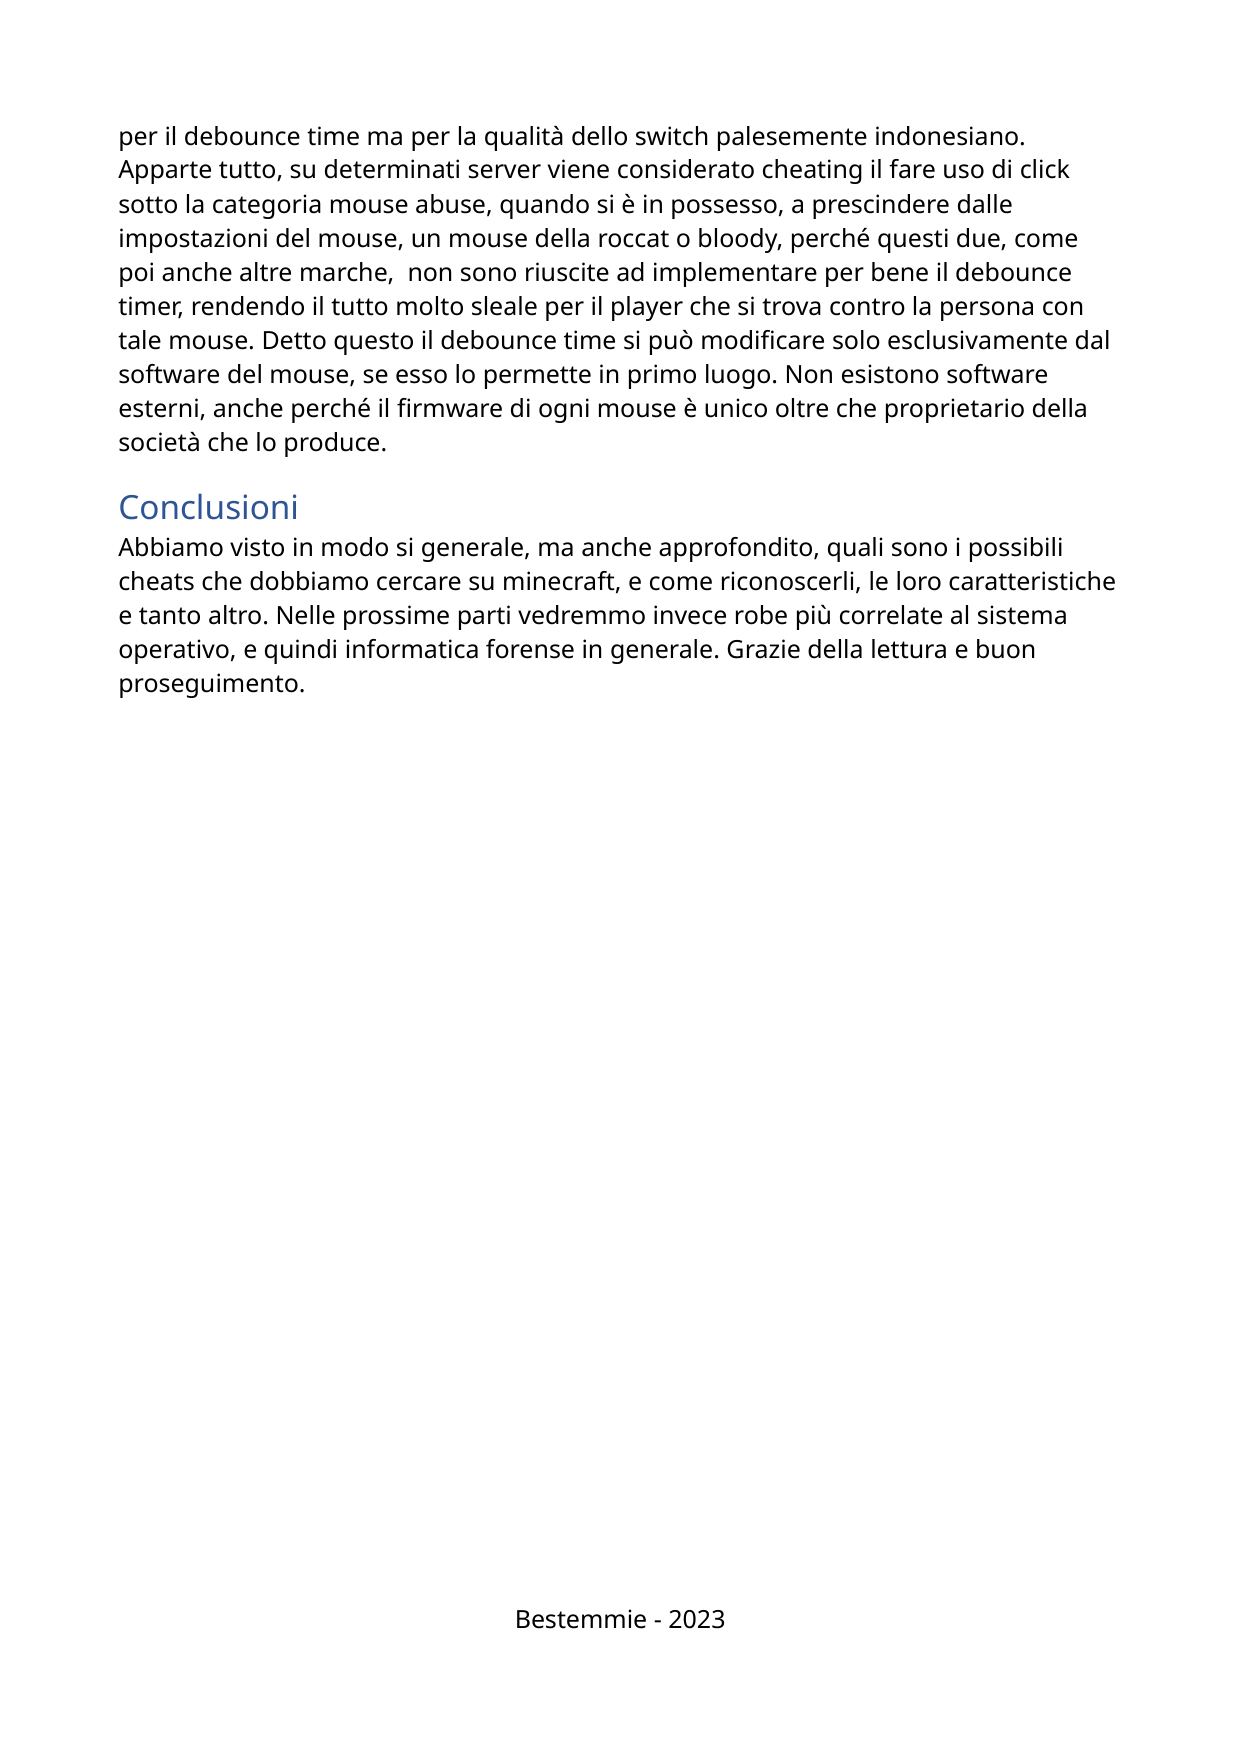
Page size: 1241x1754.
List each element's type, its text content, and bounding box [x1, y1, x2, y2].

subtitle Conclusioni [118, 484, 1122, 529]
text per il debounce time ma per la qualità dello switch palesemente indonesiano. Apparte tutto, su determinati server viene considerato cheating il fare uso di click sotto la categoria mouse abuse, quando si è in possesso, a prescindere dalle impostazioni del mouse, un mouse della roccat o bloody, perché questi due, come poi anche altre marche, non sono riuscite ad implementare per bene il debounce timer, rendendo il tutto molto sleale per il player che si trova contro la persona con tale mouse. Detto questo il debounce time si può modificare solo esclusivamente dal software del mouse, se esso lo permette in primo luogo. Non esistono software esterni, anche perché il firmware di ogni mouse è unico oltre che proprietario della società che lo produce. [118, 118, 1122, 459]
text Abbiamo visto in modo si generale, ma anche approfondito, quali sono i possibili cheats che dobbiamo cercare su minecraft, e come riconoscerli, le loro caratteristiche e tanto altro. Nelle prossime parti vedremmo invece robe più correlate al sistema operativo, e quindi informatica forense in generale. Grazie della lettura e buon proseguimento. [118, 529, 1122, 699]
